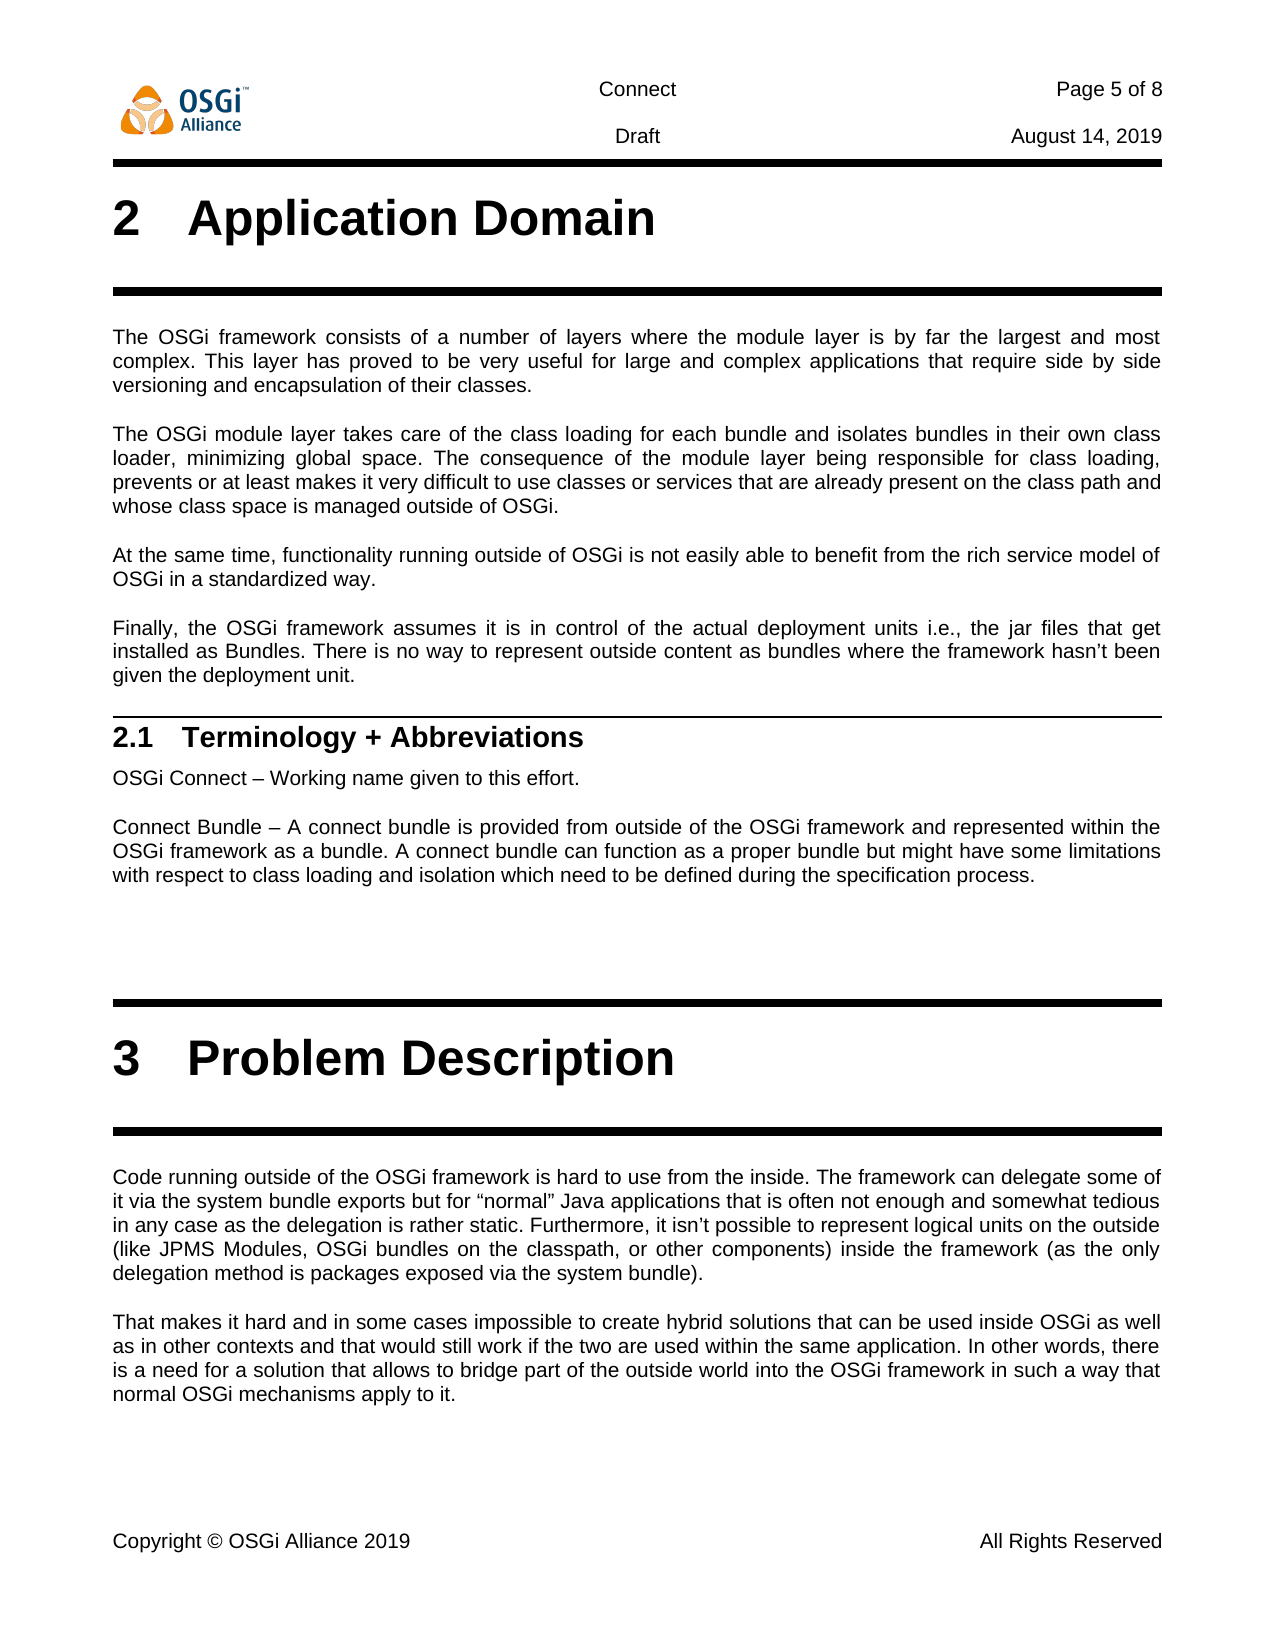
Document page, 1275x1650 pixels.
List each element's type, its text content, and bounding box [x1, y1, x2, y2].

subtitle Application Domain [112, 160, 1162, 296]
text The OSGi module layer takes care of the class loading for each bundle and isolates bundles in their own class loader, minimizing global space. The consequence of the module layer being responsible for class loading, prevents or at least makes it very difficult to use classes or services that are already present on the class path and whose class space is managed outside of OSGi. [112, 422, 1162, 517]
subtitle Terminology + Abbreviations [112, 717, 1162, 753]
text That makes it hard and in some cases impossible to create hybrid solutions that can be used inside OSGi as well as in other contexts and that would still work if the two are used within the same application. In other words, there is a need for a solution that allows to bridge part of the outside world into the OSGi framework in such a way that normal OSGi mechanisms apply to it. [112, 1309, 1162, 1405]
text Finally, the OSGi framework assumes it is in control of the actual deployment units i.e., the jar files that get installed as Bundles. There is no way to represent outside content as bundles where the framework hasn’t been given the deployment unit. [112, 615, 1162, 687]
picture [113, 78, 257, 142]
text Code running outside of the OSGi framework is hard to use from the inside. The framework can delegate some of it via the system bundle exports but for “normal” Java applications that is often not enough and somewhat tedious in any case as the delegation is rather static. Furthermore, it isn’t possible to represent logical units on the outside (like JPMS Modules, OSGi bundles on the classpath, or other components) inside the framework (as the only delegation method is packages exposed via the system bundle). [112, 1165, 1162, 1284]
text OSGi Connect – Working name given to this effort. [112, 766, 1162, 789]
text At the same time, functionality running outside of OSGi is not easily able to benefit from the rich service model of OSGi in a standardized way. [112, 542, 1162, 590]
text The OSGi framework consists of a number of layers where the module layer is by far the largest and most complex. This layer has proved to be very useful for large and complex applications that require side by side versioning and encapsulation of their classes. [112, 325, 1162, 397]
text Connect Bundle – A connect bundle is provided from outside of the OSGi framework and represented within the OSGi framework as a bundle. A connect bundle can function as a proper bundle but might have some limitations with respect to class loading and isolation which need to be defined during the specification process. [112, 814, 1162, 886]
subtitle Problem Description [112, 1000, 1162, 1136]
